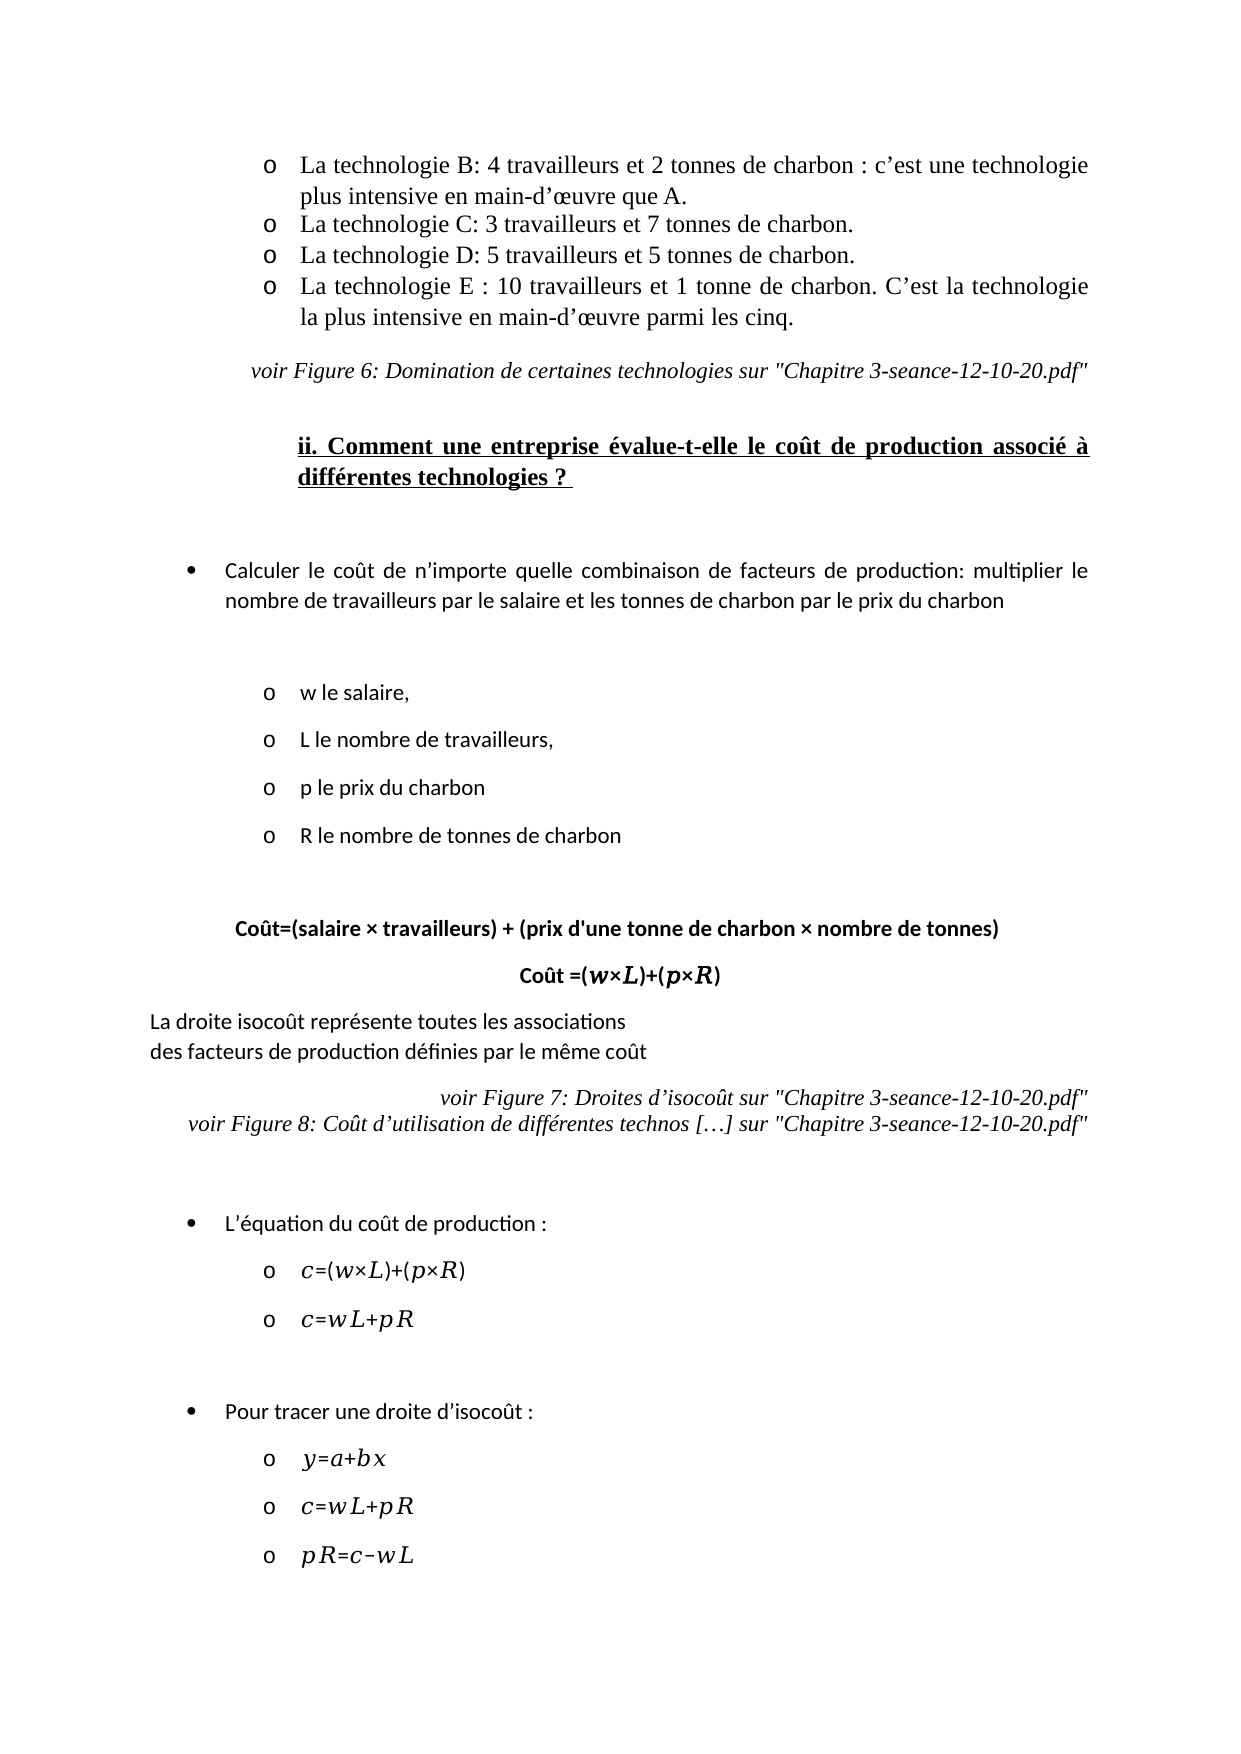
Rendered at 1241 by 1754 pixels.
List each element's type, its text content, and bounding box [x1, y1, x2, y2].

text Coût =(𝑤×𝐿)+(𝑝×𝑅) [150, 960, 1090, 989]
text voir Figure 6: Domination de certaines technologies sur "Chapitre 3-seance-12-10-20.pdf" [150, 357, 1090, 383]
list La technologie D: 5 travailleurs et 5 tonnes de charbon. [262, 240, 1090, 271]
list R le nombre de tonnes de charbon [262, 821, 1090, 850]
list 𝑝𝑅=𝑐−𝑤𝐿 [262, 1540, 1090, 1570]
text des facteurs de production définies par le même coût [150, 1037, 1090, 1065]
list 𝑐=𝑤𝐿+𝑝𝑅 [262, 1492, 1090, 1522]
list 𝑐=(𝑤×𝐿)+(𝑝×𝑅) [262, 1256, 1090, 1286]
list p le prix du charbon [262, 773, 1090, 802]
text voir Figure 8: Coût d’utilisation de différentes technos […] sur "Chapitre 3-seance-12-10-20.pdf" [150, 1110, 1090, 1137]
text La droite isocoût représente toutes les associations [150, 1007, 1090, 1035]
list L le nombre de travailleurs, [262, 726, 1090, 755]
text Coût=(salaire × travailleurs) + (prix d'une tonne de charbon × nombre de tonnes) [150, 914, 1090, 942]
list La technologie B: 4 travailleurs et 2 tonnes de charbon : c’est une technologie plus intensive en main-d’œuvre que A. [262, 150, 1090, 209]
list 𝑐=𝑤𝐿+𝑝𝑅 [262, 1304, 1090, 1334]
text voir Figure 7: Droites d’isocoût sur "Chapitre 3-seance-12-10-20.pdf" [150, 1084, 1090, 1110]
list différentes technologies ? [297, 457, 1090, 490]
list w le salaire, [262, 678, 1090, 707]
list Calculer le coût de n’importe quelle combinaison de facteurs de production: multiplier le nombre de travailleurs par le salaire et les tonnes de charbon par le prix du charbon [187, 556, 1090, 614]
list 𝑦=𝑎+𝑏𝑥 [262, 1444, 1090, 1473]
list La technologie E : 10 travailleurs et 1 tonne de charbon. C’est la technologie la plus intensive en main-d’œuvre parmi les cinq. [262, 271, 1090, 331]
list L’équation du coût de production : [187, 1209, 1090, 1237]
list ii. Comment une entreprise évalue-t-elle le coût de production associé à [297, 431, 1090, 456]
list Pour tracer une droite d’isocoût : [187, 1397, 1090, 1425]
list La technologie C: 3 travailleurs et 7 tonnes de charbon. [262, 209, 1090, 240]
